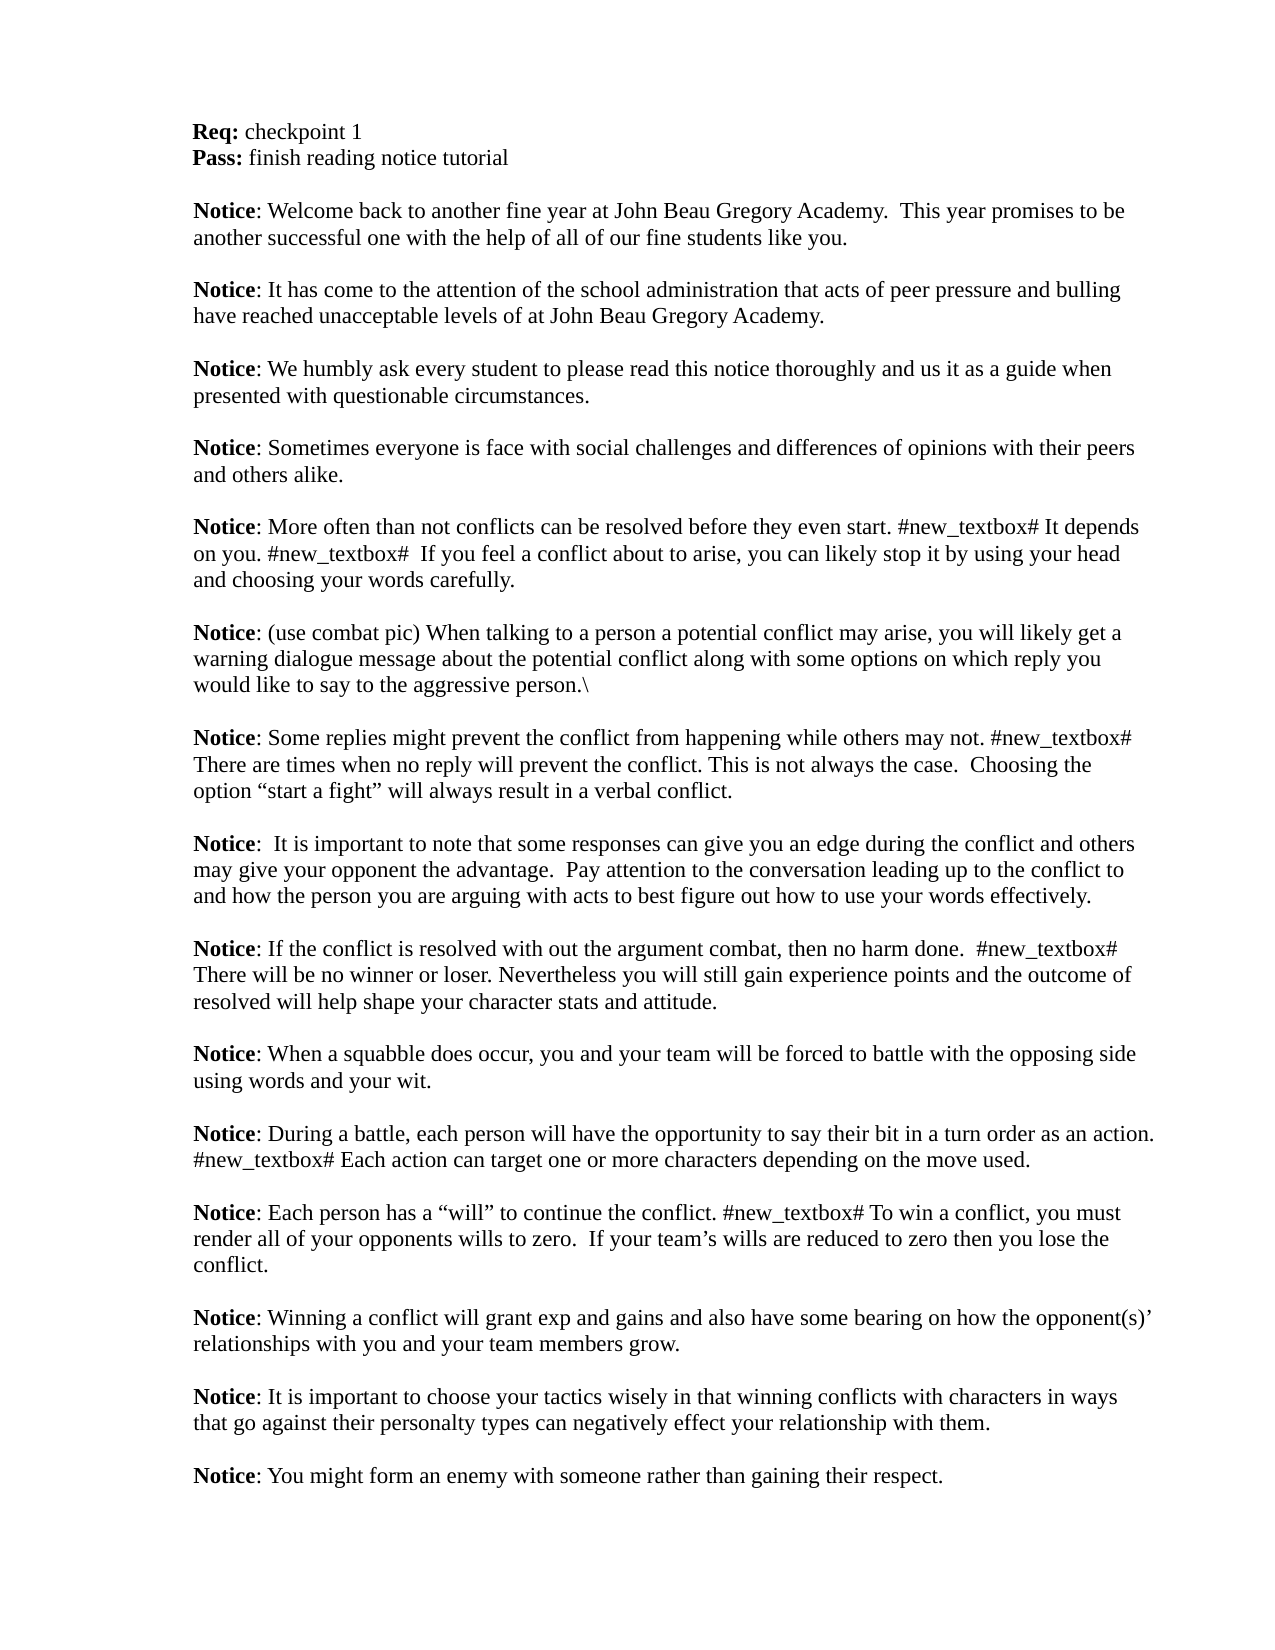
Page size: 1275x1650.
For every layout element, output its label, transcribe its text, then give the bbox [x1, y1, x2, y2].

text Notice: It is important to note that some responses can give you an edge during the conflict and others may give your opponent the advantage. Pay attention to the conversation leading up to the conflict to and how the person you are arguing with acts to best figure out how to use your words effectively. [193, 830, 1157, 909]
text Notice: Sometimes everyone is face with social challenges and differences of opinions with their peers and others alike. [193, 434, 1157, 487]
text Notice: We humbly ask every student to please read this notice thoroughly and us it as a guide when presented with questionable circumstances. [193, 355, 1157, 408]
text Notice: During a battle, each person will have the opportunity to say their bit in a turn order as an action. #new_textbox# Each action can target one or more characters depending on the move used. [193, 1119, 1157, 1172]
text Notice: (use combat pic) When talking to a person a potential conflict may arise, you will likely get a warning dialogue message about the potential conflict along with some options on which reply you would like to say to the aggressive person.\ [193, 619, 1157, 698]
text Notice: More often than not conflicts can be resolved before they even start. #new_textbox# It depends on you. #new_textbox# If you feel a conflict about to arise, you can likely stop it by using your head and choosing your words carefully. [193, 513, 1157, 592]
text Notice: It has come to the attention of the school administration that acts of peer pressure and bulling have reached unacceptable levels of at John Beau Gregory Academy. [193, 276, 1157, 329]
text Notice: It is important to choose your tactics wisely in that winning conflicts with characters in ways that go against their personalty types can negatively effect your relationship with them. [193, 1383, 1157, 1436]
text relationships with you and your team members grow. [193, 1330, 1157, 1357]
text Notice: If the conflict is resolved with out the argument combat, then no harm done. #new_textbox# There will be no winner or loser. Nevertheless you will still gain experience points and the outcome of resolved will help shape your character stats and attitude. [193, 935, 1157, 1014]
text Pass: finish reading notice tutorial [118, 144, 1157, 171]
text Notice: Winning a conflict will grant exp and gains and also have some bearing on how the opponent(s)’ [193, 1304, 1157, 1330]
text Notice: Welcome back to another fine year at John Beau Gregory Academy. This year promises to be another successful one with the help of all of our fine students like you. [193, 197, 1157, 250]
text Notice: Each person has a “will” to continue the conflict. #new_textbox# To win a conflict, you must render all of your opponents wills to zero. If your team’s wills are reduced to zero then you lose the conflict. [193, 1199, 1157, 1278]
text Notice: When a squabble does occur, you and your team will be forced to battle with the opposing side using words and your wit. [193, 1041, 1157, 1093]
text Req: checkpoint 1 [118, 118, 1157, 144]
text Notice: Some replies might prevent the conflict from happening while others may not. #new_textbox# There are times when no reply will prevent the conflict. This is not always the case. Choosing the option “start a fight” will always result in a verbal conflict. [193, 724, 1157, 803]
text Notice: You might form an enemy with someone rather than gaining their respect. [193, 1462, 1157, 1488]
